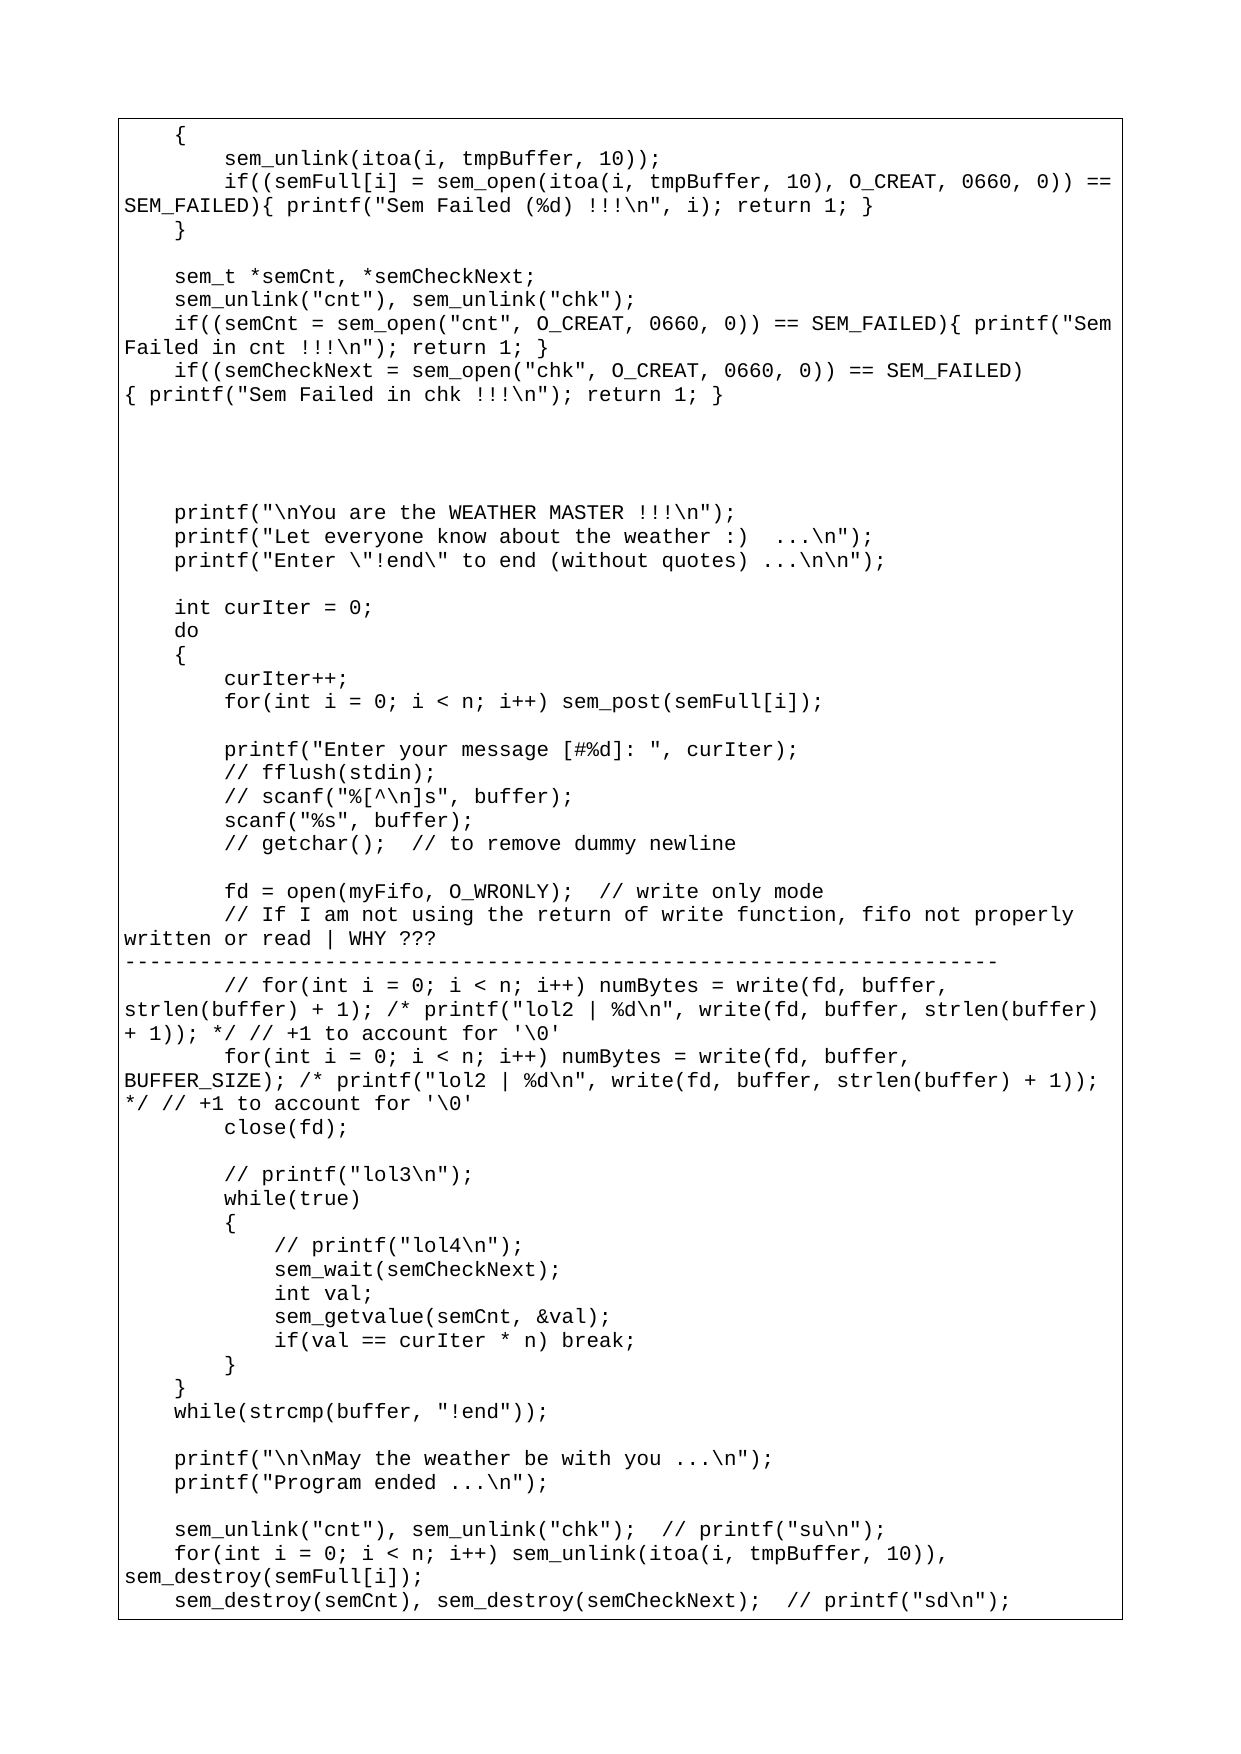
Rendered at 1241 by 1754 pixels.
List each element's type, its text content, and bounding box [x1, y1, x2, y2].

table_cell { sem_unlink(itoa(i, tmpBuffer, 10)); if((semFull[i] = sem_open(itoa(i, tmpBuffer, 10), O_CREAT, 0660, 0)) == SEM_FAILED){ printf("Sem Failed (%d) !!!\n", i); return 1; } } sem_t *semCnt, *semCheckNext; sem_unlink("cnt"), sem_unlink("chk"); if((semCnt = sem_open("cnt", O_CREAT, 0660, 0)) == SEM_FAILED){ printf("Sem Failed in cnt !!!\n"); return 1; } if((semCheckNext = sem_open("chk", O_CREAT, 0660, 0)) == SEM_FAILED){ printf("Sem Failed in chk !!!\n"); return 1; } printf("\nYou are the WEATHER MASTER !!!\n"); printf("Let everyone know about the weather :) ...\n"); printf("Enter \"!end\" to end (without quotes) ...\n\n"); int curIter = 0; do { curIter++; for(int i = 0; i < n; i++) sem_post(semFull[i]); printf("Enter your message [#%d]: ", curIter); // fflush(stdin); // scanf("%[^\n]s", buffer); scanf("%s", buffer); // getchar(); // to remove dummy newline fd = open(myFifo, O_WRONLY); // write only mode // If I am not using the return of write function, fifo not properly written or read | WHY ??? ---------------------------------------------------------------------- // for(int i = 0; i < n; i++) numBytes = write(fd, buffer, strlen(buffer) + 1); /* printf("lol2 | %d\n", write(fd, buffer, strlen(buffer) + 1)); */ // +1 to account for '\0' for(int i = 0; i < n; i++) numBytes = write(fd, buffer, BUFFER_SIZE); /* printf("lol2 | %d\n", write(fd, buffer, strlen(buffer) + 1)); */ // +1 to account for '\0' close(fd); // printf("lol3\n"); while(true) { // printf("lol4\n"); sem_wait(semCheckNext); int val; sem_getvalue(semCnt, &val); if(val == curIter * n) break; } } while(strcmp(buffer, "!end")); printf("\n\nMay the weather be with you ...\n"); printf("Program ended ...\n"); sem_unlink("cnt"), sem_unlink("chk"); // printf("su\n"); for(int i = 0; i < n; i++) sem_unlink(itoa(i, tmpBuffer, 10)), sem_destroy(semFull[i]); sem_destroy(semCnt), sem_destroy(semCheckNext); // printf("sd\n"); [119, 119, 1122, 1619]
